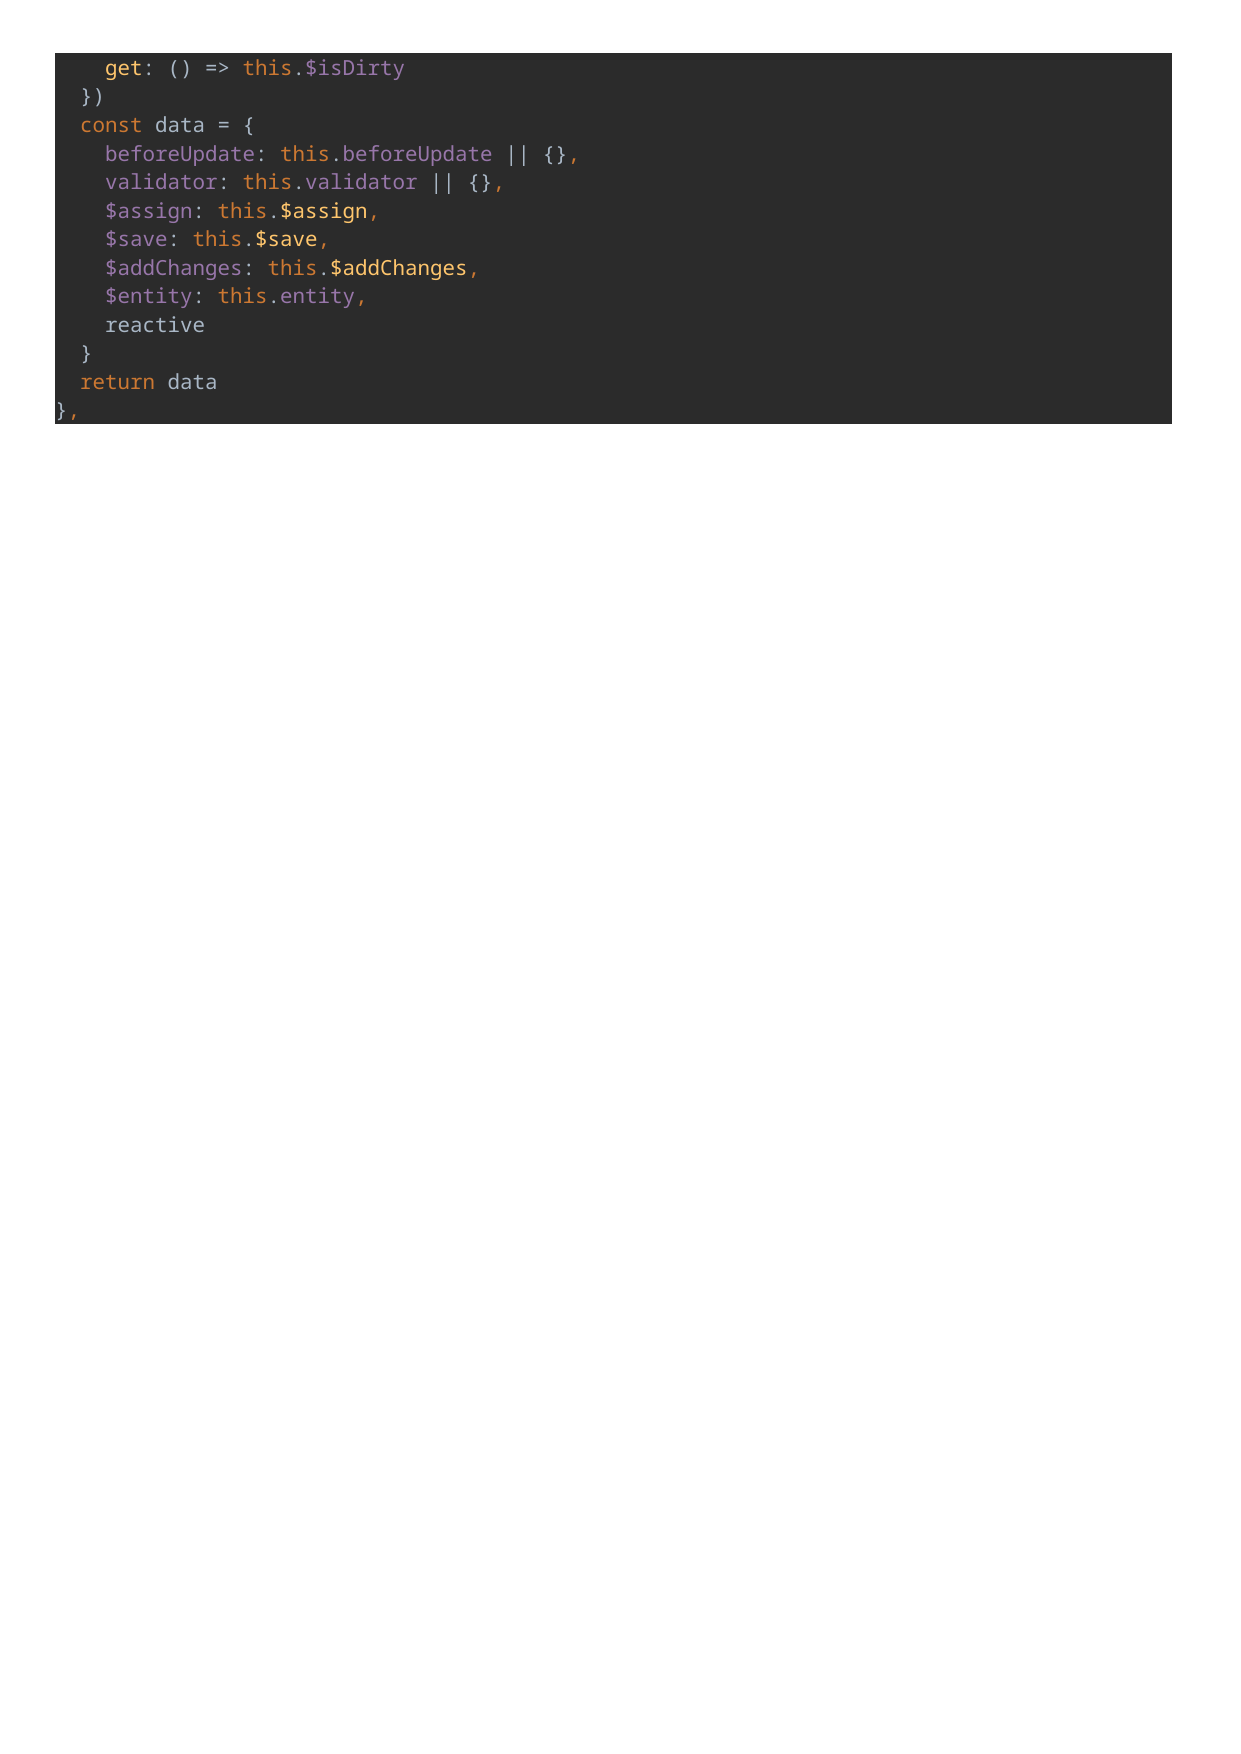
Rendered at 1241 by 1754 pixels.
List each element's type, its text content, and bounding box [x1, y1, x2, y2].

text return data [55, 367, 1172, 396]
text reactive [55, 310, 1172, 338]
text $assign: this.$assign, [55, 196, 1172, 224]
text } [55, 338, 1172, 367]
text const data = { [55, 110, 1172, 139]
text }, [55, 396, 1172, 424]
text get: () => this.$isDirty [55, 53, 1172, 82]
text $save: this.$save, [55, 224, 1172, 253]
text }) [55, 82, 1172, 110]
text validator: this.validator || {}, [55, 167, 1172, 196]
text beforeUpdate: this.beforeUpdate || {}, [55, 139, 1172, 167]
text $addChanges: this.$addChanges, [55, 253, 1172, 281]
text $entity: this.entity, [55, 281, 1172, 310]
